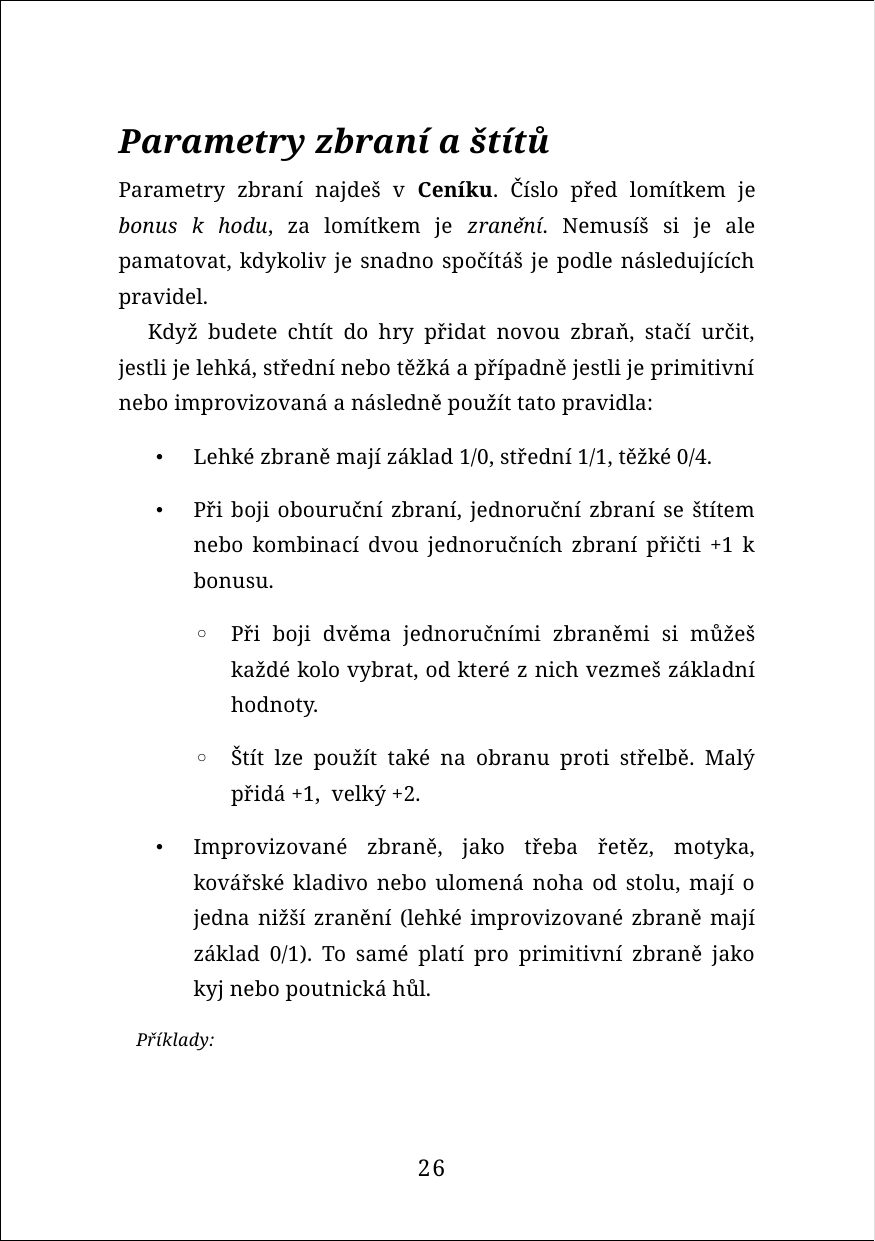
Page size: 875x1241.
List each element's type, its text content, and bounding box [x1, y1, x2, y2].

text Příklady: [136, 1028, 756, 1052]
list Lehké zbraně mají základ 1/0, střední 1/1, těžké 0/4. [156, 442, 756, 470]
text Parametry zbraní najdeš v Ceníku. Číslo před lomítkem je bonus k hodu, za lomítkem je zranění. Nemusíš si je ale pamatovat, kdykoliv je snadno spočítáš je podle následujících pravidel. Když budete chtít do hry přidat novou zbraň, stačí určit, jestli je lehká, střední nebo těžká a případně jestli je primitivní nebo improvizovaná a následně použít tato pravidla: [118, 175, 756, 417]
list Štít lze použít také na obranu proti střelbě. Malý přidá +1, velký +2. [193, 743, 756, 807]
list Při boji dvěma jednoručními zbraněmi si můžeš každé kolo vybrat, od které z nich vezmeš základní hodnoty. [193, 619, 756, 719]
list Při boji obouruční zbraní, jednoruční zbraní se štítem nebo kombinací dvou jednoručních zbraní přičti +1 k bonusu. [156, 495, 756, 594]
list Improvizované zbraně, jako třeba řetěz, motyka, kovářské kladivo nebo ulomená noha od stolu, mají o jedna nižší zranění (lehké improvizované zbraně mají základ 0/1). To samé platí pro primitivní zbraně jako kyj nebo poutnická hůl. [156, 832, 756, 1003]
subtitle Parametry zbraní a štítů [118, 118, 756, 164]
